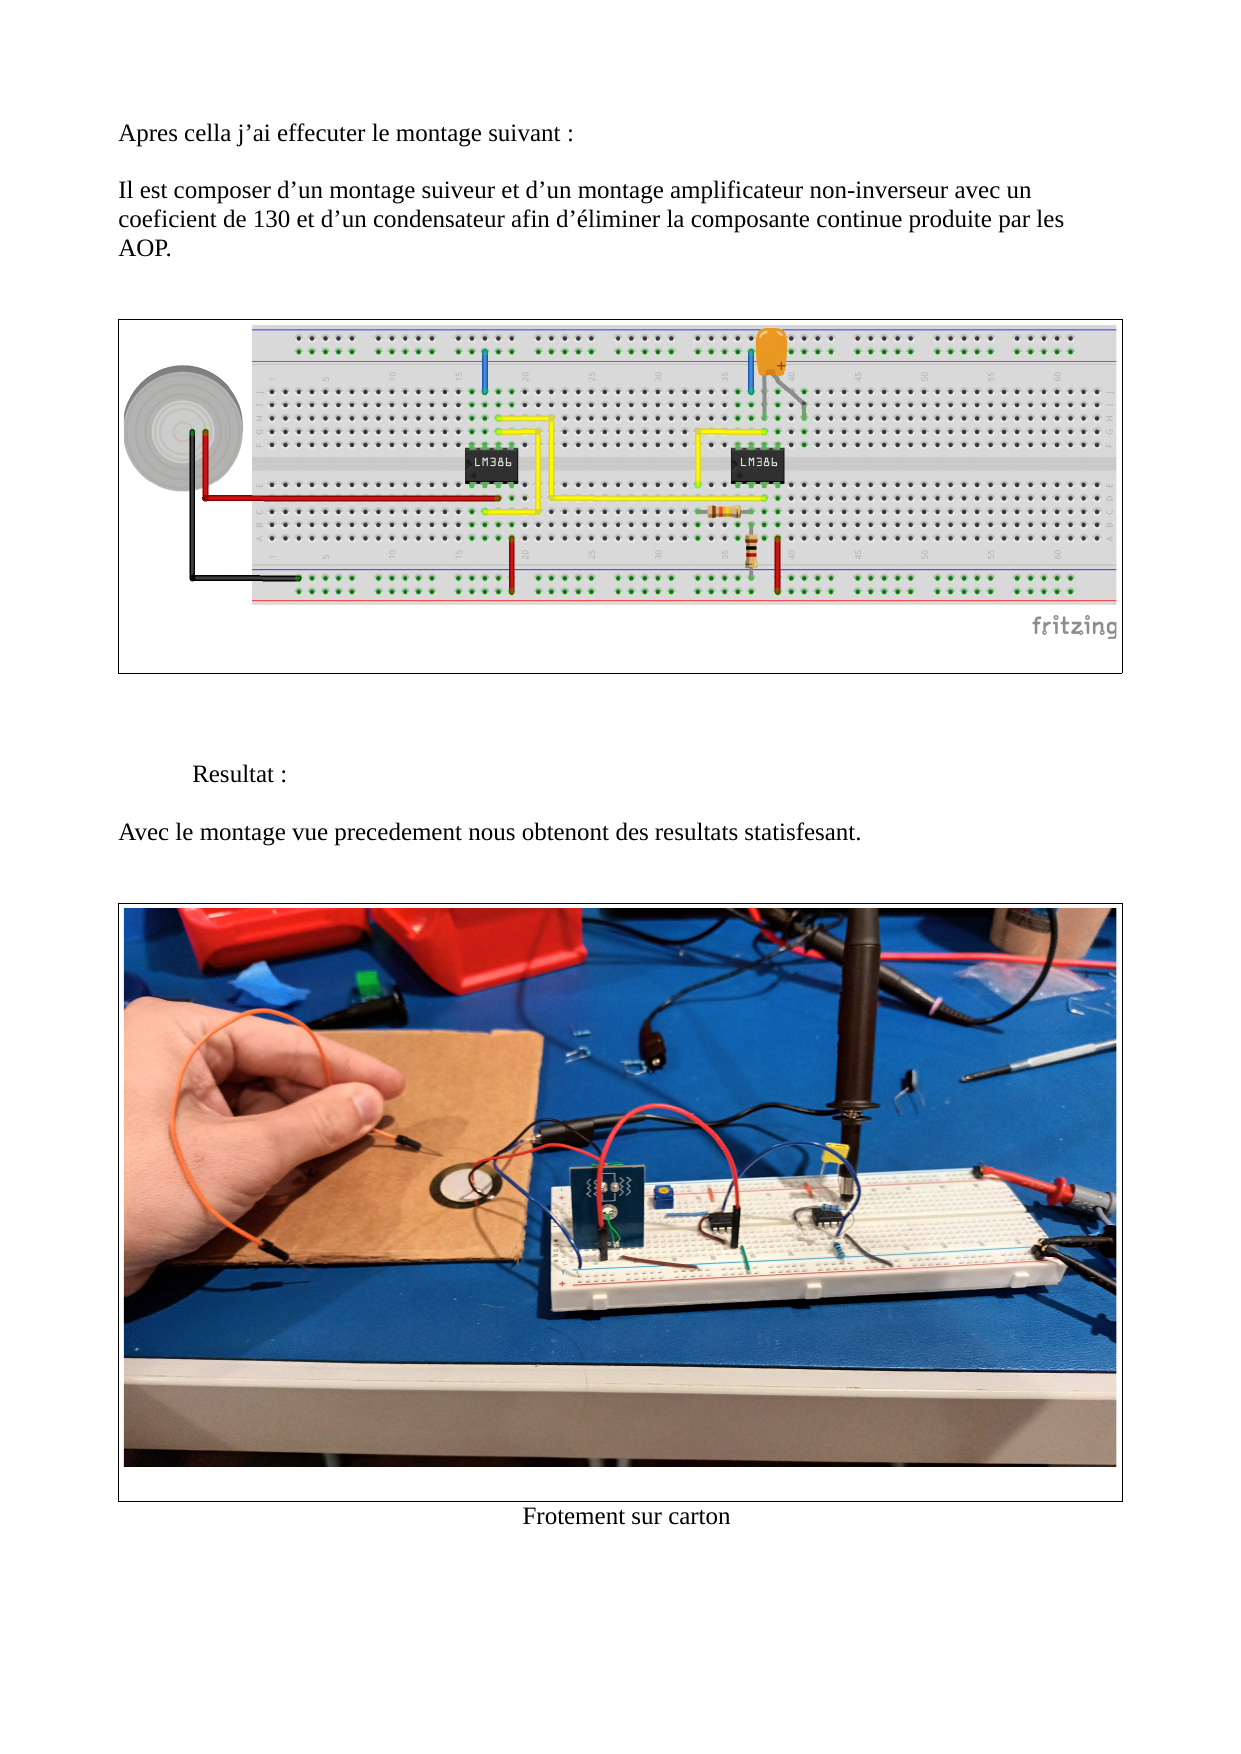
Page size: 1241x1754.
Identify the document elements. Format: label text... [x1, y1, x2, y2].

text Frotement sur carton [118, 1502, 1122, 1530]
text Avec le montage vue precedement nous obtenont des resultats statisfesant. [118, 817, 1122, 845]
picture [123, 325, 1117, 639]
text Apres cella j’ai effecuter le montage suivant : [118, 118, 1122, 147]
table_header [119, 904, 1122, 1501]
text Il est composer d’un montage suiveur et d’un montage amplificateur non-inverseur avec un coeficient de 130 et d’un condensateur afin d’éliminer la composante continue produite par les AOP. [118, 176, 1122, 262]
picture [123, 908, 1117, 1467]
text Resultat : [118, 759, 1122, 788]
table_header [119, 320, 1122, 673]
